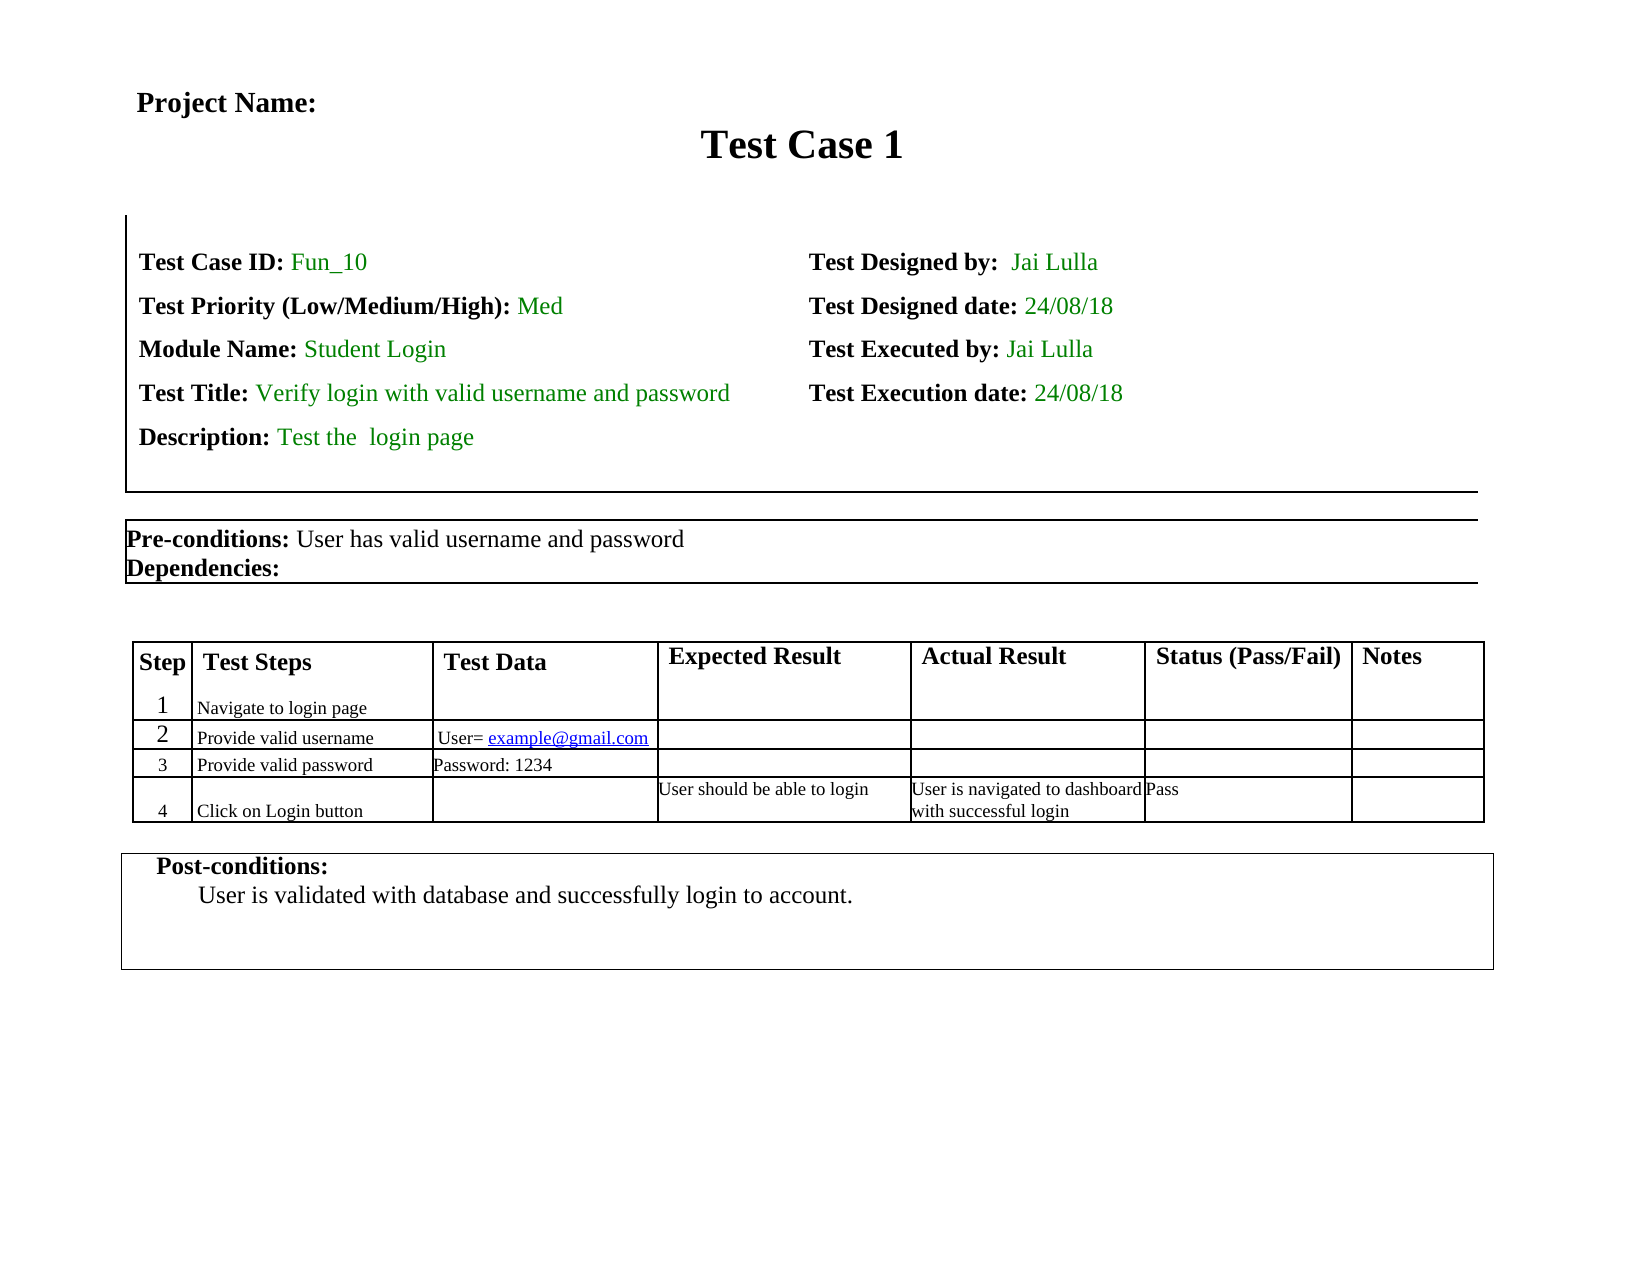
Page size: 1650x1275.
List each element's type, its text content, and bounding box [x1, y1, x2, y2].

table_cell Test Executed by: Jai Lulla [809, 320, 1478, 363]
table_cell Dependencies: [127, 553, 1478, 582]
table_cell Test Case 1 [126, 119, 1478, 215]
table_cell Provide valid password [193, 750, 432, 776]
table_cell Password: 1234 [434, 750, 657, 776]
table_cell Test Priority (Low/Medium/High): Med [127, 276, 808, 320]
table_cell [809, 493, 1478, 519]
table_cell Test Execution date: 24/08/18 [809, 363, 1478, 407]
table_cell [659, 750, 910, 776]
table_header Project Name: [126, 73, 1478, 119]
table_cell [1146, 750, 1351, 776]
table_cell [434, 675, 657, 718]
table_cell User= example@gmail.com [434, 721, 657, 748]
table_header Test Steps [193, 643, 432, 675]
table_cell [912, 750, 1144, 776]
table_header Notes [1353, 643, 1483, 675]
table_header Test Data [434, 643, 657, 675]
table_cell Test Designed by: Jai Lulla [809, 215, 1478, 276]
table_cell [809, 407, 1478, 451]
table_cell [912, 721, 1144, 748]
table_cell [434, 778, 657, 821]
table_cell [1146, 721, 1351, 748]
table_header Actual Result [912, 643, 1144, 675]
text User is validated with database and successfully login to account. [123, 880, 1493, 909]
table_cell [1353, 675, 1483, 718]
table_cell [912, 675, 1144, 718]
table_cell [126, 493, 808, 519]
table_cell Click on Login button [193, 778, 432, 821]
table_cell [809, 451, 1478, 491]
table_cell 3 [134, 750, 191, 776]
table_cell Provide valid username [193, 721, 432, 748]
table_cell [659, 675, 910, 718]
table_cell [127, 451, 808, 491]
table_cell User is navigated to dashboard with successful login [912, 778, 1144, 821]
table_cell [1146, 675, 1351, 718]
table_cell 1 [134, 675, 191, 718]
table_cell Test Title: Verify login with valid username and password [127, 363, 808, 407]
table_cell Navigate to login page [193, 675, 432, 718]
table_cell Test Designed date: 24/08/18 [809, 276, 1478, 320]
table_cell 4 [134, 778, 191, 821]
table_cell Test Case ID: Fun_10 [127, 215, 808, 276]
table_cell [659, 721, 910, 748]
table_cell User should be able to login [659, 778, 910, 821]
table_cell 2 [134, 721, 191, 748]
table_cell Pass [1146, 778, 1351, 821]
table_cell Module Name: Student Login [127, 320, 808, 363]
table_cell Description: Test the login page [127, 407, 808, 451]
table_header Status (Pass/Fail) [1146, 643, 1351, 675]
table_cell [1353, 750, 1483, 776]
table_cell Pre-conditions: User has valid username and password [127, 521, 1478, 553]
table_header Step [134, 643, 191, 675]
text Post-conditions: [156, 854, 1493, 880]
table_cell [1353, 721, 1483, 748]
table_header Expected Result [659, 643, 910, 675]
table_cell [1353, 778, 1483, 821]
